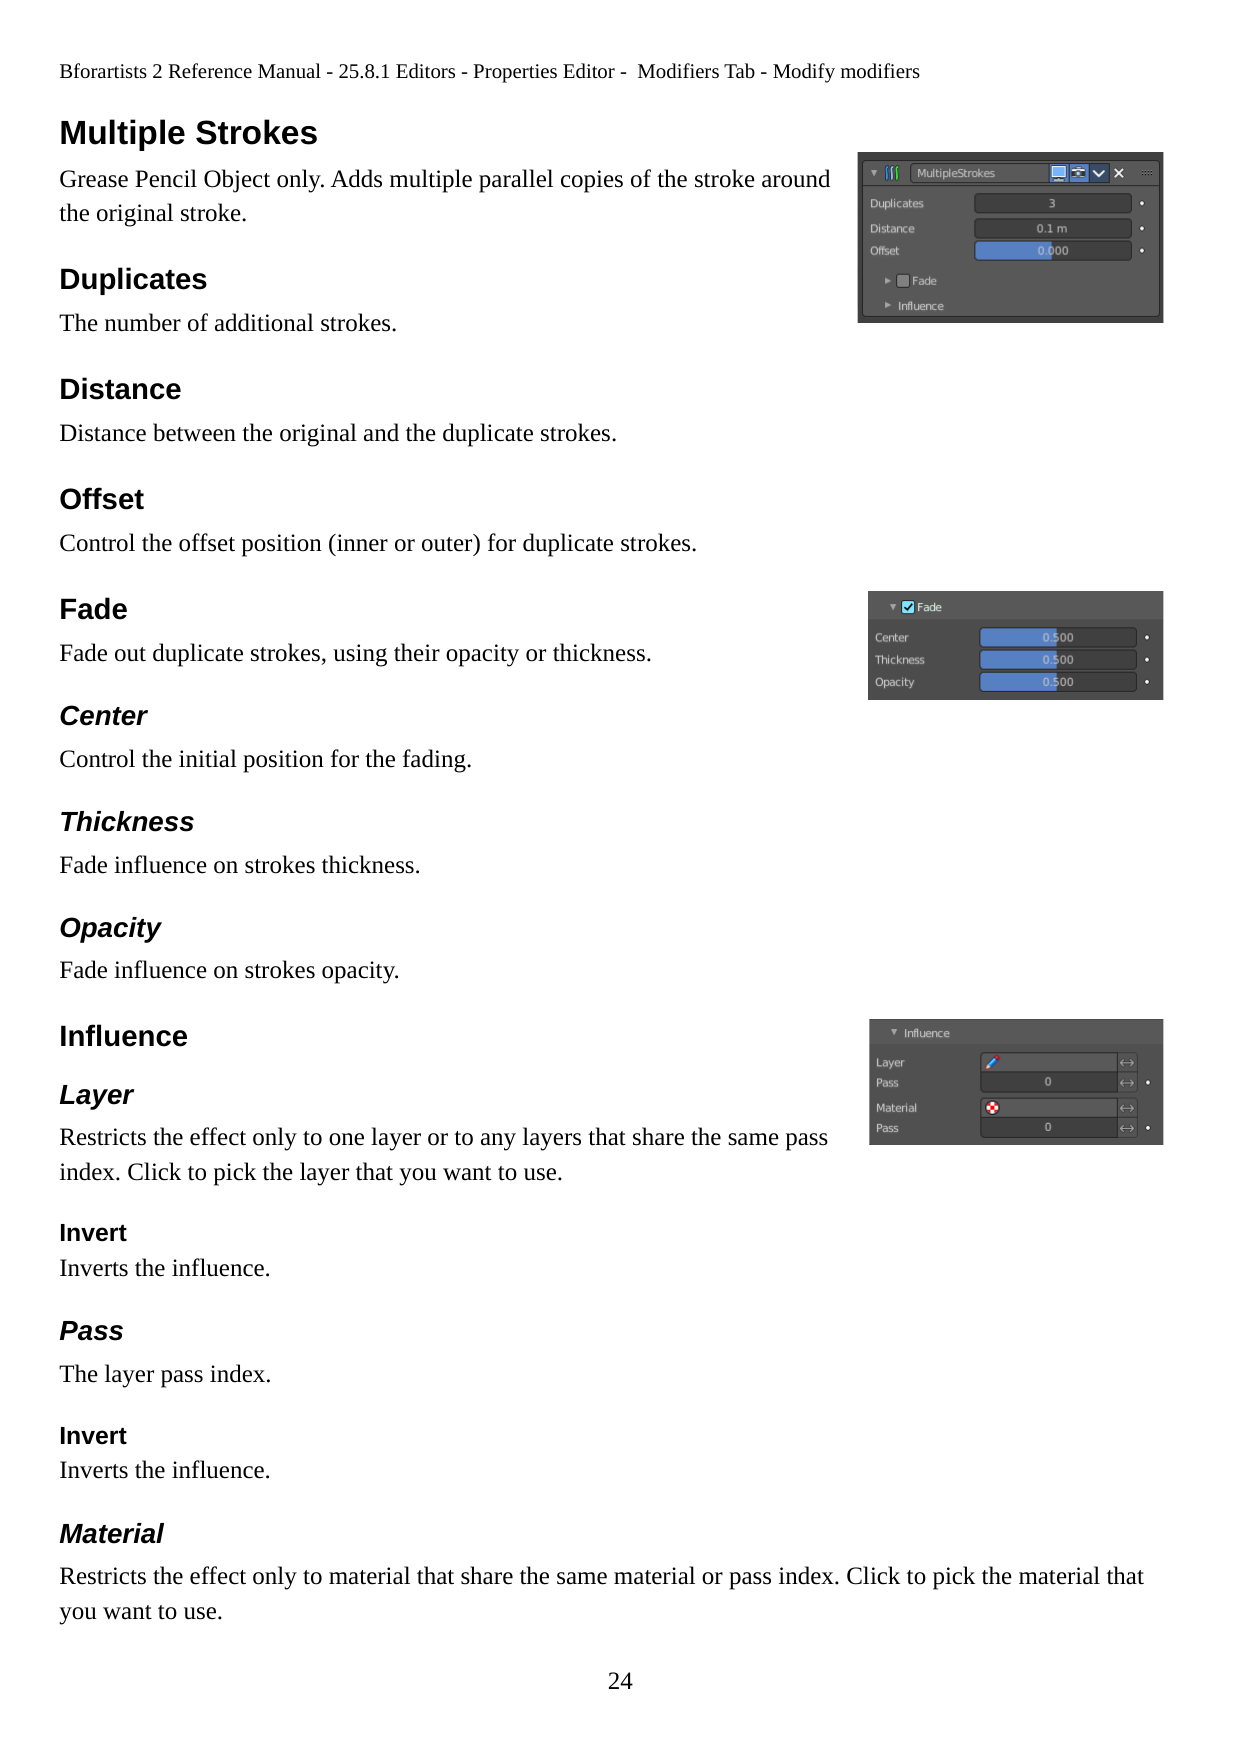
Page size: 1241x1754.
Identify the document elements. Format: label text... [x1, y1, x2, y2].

picture [857, 152, 1164, 323]
subtitle Opacity [59, 911, 1181, 943]
subtitle Duplicates [59, 262, 857, 296]
text Control the offset position (inner or outer) for duplicate strokes. [59, 528, 1181, 557]
text Grease Pencil Object only. Adds multiple parallel copies of the stroke around the original stroke. [59, 164, 857, 227]
text Inverts the influence. [59, 1456, 1181, 1484]
subtitle Distance [59, 372, 1181, 406]
text Inverts the influence. [59, 1253, 1181, 1282]
subtitle Center [59, 699, 1181, 731]
subtitle Pass [59, 1315, 1181, 1347]
subtitle Material [59, 1517, 1181, 1549]
text Restricts the effect only to material that share the same material or pass index. Click to pick the material that you want to use. [59, 1561, 1181, 1625]
text Distance between the original and the duplicate strokes. [59, 418, 1181, 447]
subtitle Layer [59, 1078, 869, 1110]
text Fade out duplicate strokes, using their opacity or thickness. [59, 638, 868, 667]
subtitle Offset [59, 482, 1181, 515]
subtitle Fade [59, 592, 868, 625]
subtitle Invert [59, 1218, 1181, 1247]
subtitle Influence [59, 1019, 869, 1053]
subtitle [1164, 592, 1181, 625]
text Fade influence on strokes opacity. [59, 956, 1181, 984]
text Restricts the effect only to one layer or to any layers that share the same pass index. Click to pick the layer that you want to use. [59, 1122, 1181, 1186]
picture [868, 591, 1164, 700]
subtitle [1164, 1019, 1181, 1053]
subtitle [1164, 262, 1181, 296]
subtitle Multiple Strokes [59, 113, 1181, 151]
picture [869, 1019, 1164, 1145]
subtitle Invert [59, 1421, 1181, 1449]
text Control the initial position for the fading. [59, 744, 1181, 772]
text The layer pass index. [59, 1359, 1181, 1388]
subtitle [1164, 1078, 1181, 1110]
text The number of additional strokes. [59, 308, 1181, 337]
text Fade influence on strokes thickness. [59, 850, 1181, 878]
subtitle Thickness [59, 805, 1181, 837]
